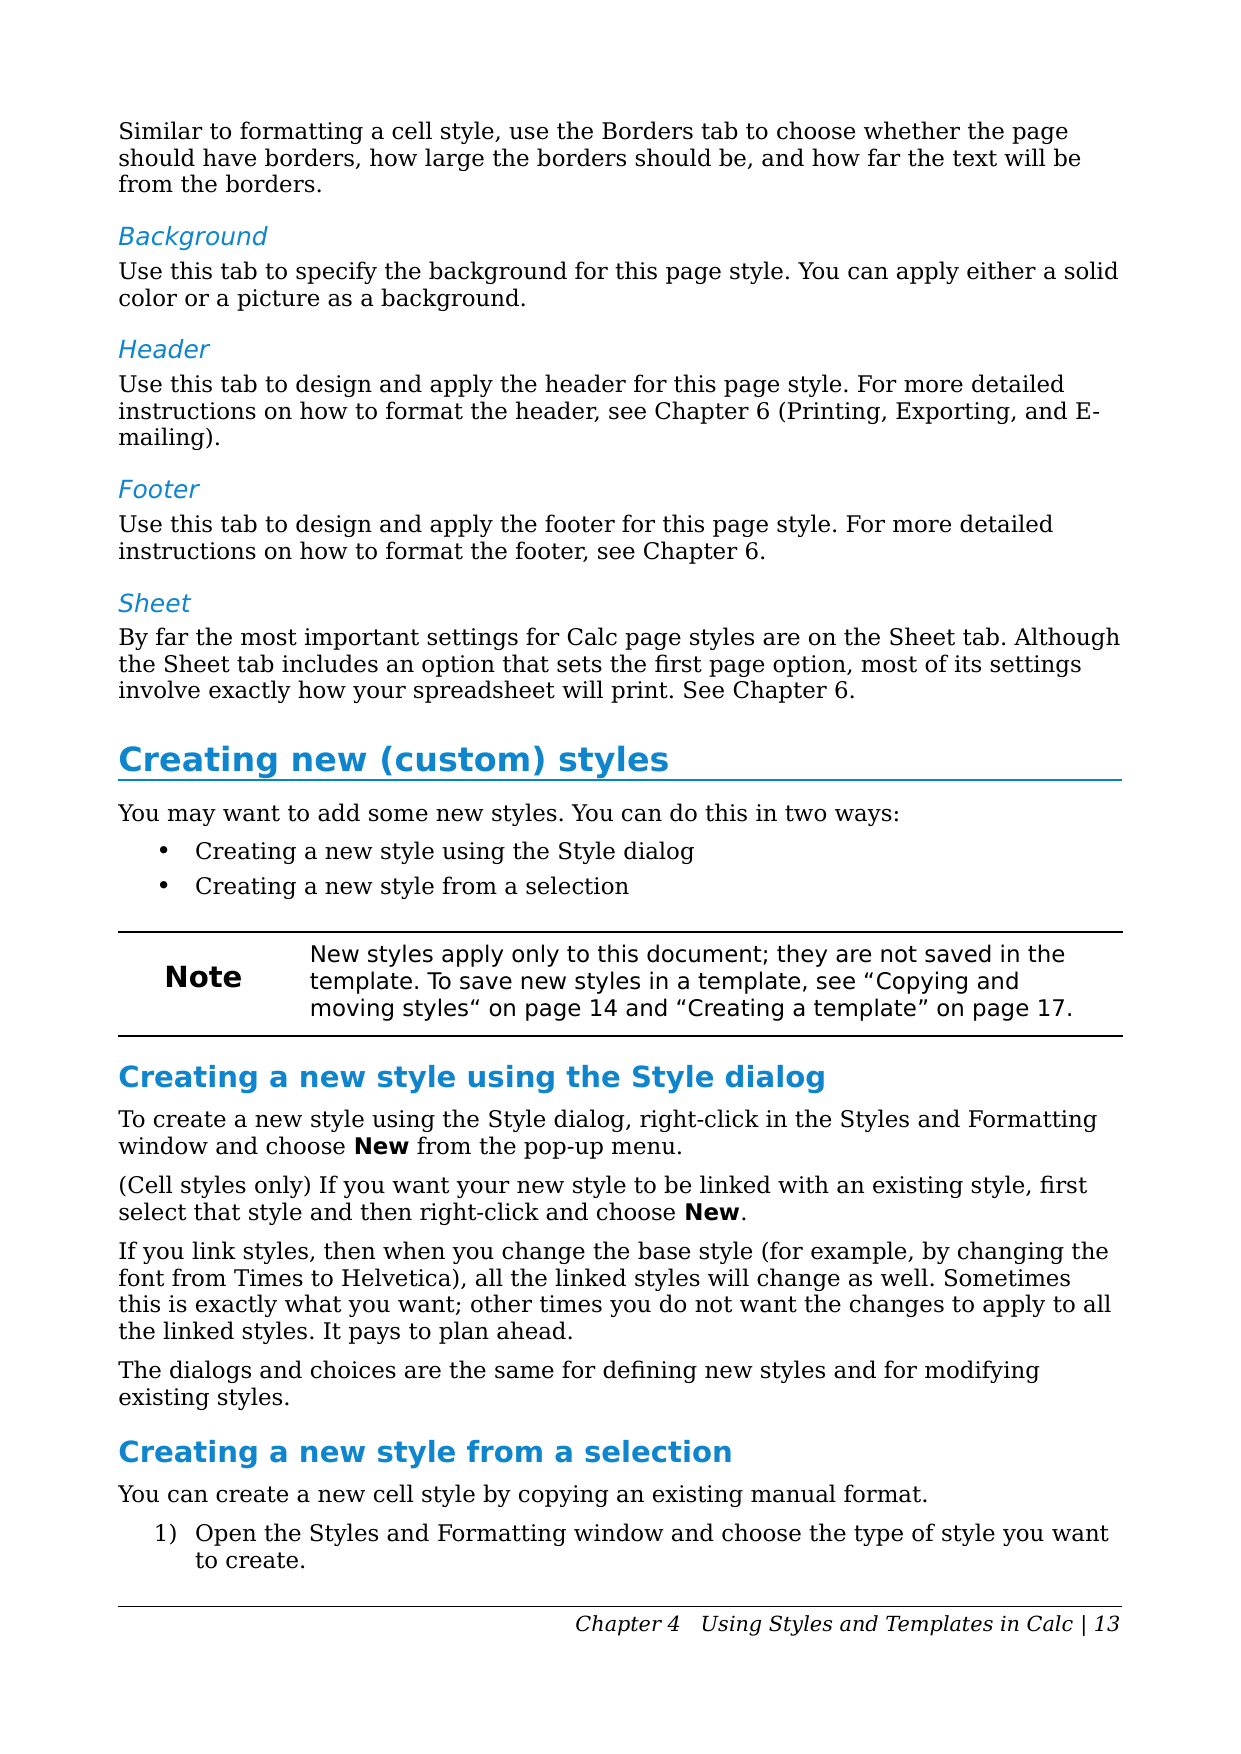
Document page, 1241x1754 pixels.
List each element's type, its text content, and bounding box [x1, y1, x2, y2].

list Open the Styles and Formatting window and choose the type of style you want to create. [177, 1520, 1122, 1574]
text The dialogs and choices are the same for defining new styles and for modifying existing styles. [118, 1357, 1122, 1411]
subtitle Creating a new style using the Style dialog [118, 1060, 1122, 1094]
list Creating a new style from a selection [156, 871, 1122, 900]
text You can create a new cell style by copying an existing manual format. [118, 1481, 1122, 1508]
subtitle Footer [118, 476, 1122, 505]
text Similar to formatting a cell style, use the Borders tab to choose whether the page should have borders, how large the borders should be, and how far the text will be from the borders. [118, 118, 1122, 198]
text You may want to add some new styles. You can do this in two ways: [118, 800, 1122, 827]
text (Cell styles only) If you want your new style to be linked with an existing style, first select that style and then right-click and choose New. [118, 1172, 1122, 1226]
text To create a new style using the Style dialog, right-click in the Styles and Formatting window and choose New from the pop-up menu. [118, 1106, 1122, 1160]
subtitle Background [118, 222, 1122, 252]
subtitle Sheet [118, 589, 1122, 618]
subtitle Creating new (custom) styles [118, 741, 1122, 779]
subtitle Creating a new style from a selection [118, 1435, 1122, 1469]
text By far the most important settings for Calc page styles are on the Sheet tab. Although the Sheet tab includes an option that sets the first page option, most of its settings involve exactly how your spreadsheet will print. See Chapter 6. [118, 624, 1122, 704]
text If you link styles, then when you change the base style (for example, by changing the font from Times to Helvetica), all the linked styles will change as well. Sometimes this is exactly what you want; other times you do not want the changes to apply to all the linked styles. It pays to plan ahead. [118, 1238, 1122, 1345]
table_header Note [118, 933, 288, 1034]
table_header New styles apply only to this document; they are not saved in the template. To save new styles in a template, see “Copying and moving styles“ on page 14 and “Creating a template” on page 17. [288, 933, 1122, 1034]
list Creating a new style using the Style dialog [156, 836, 1122, 865]
text Use this tab to specify the background for this page style. You can apply either a solid color or a picture as a background. [118, 258, 1122, 311]
subtitle Header [118, 336, 1122, 365]
text Use this tab to design and apply the header for this page style. For more detailed instructions on how to format the header, see Chapter 6 (Printing, Exporting, and E-mailing). [118, 371, 1122, 451]
text Use this tab to design and apply the footer for this page style. For more detailed instructions on how to format the footer, see Chapter 6. [118, 511, 1122, 564]
